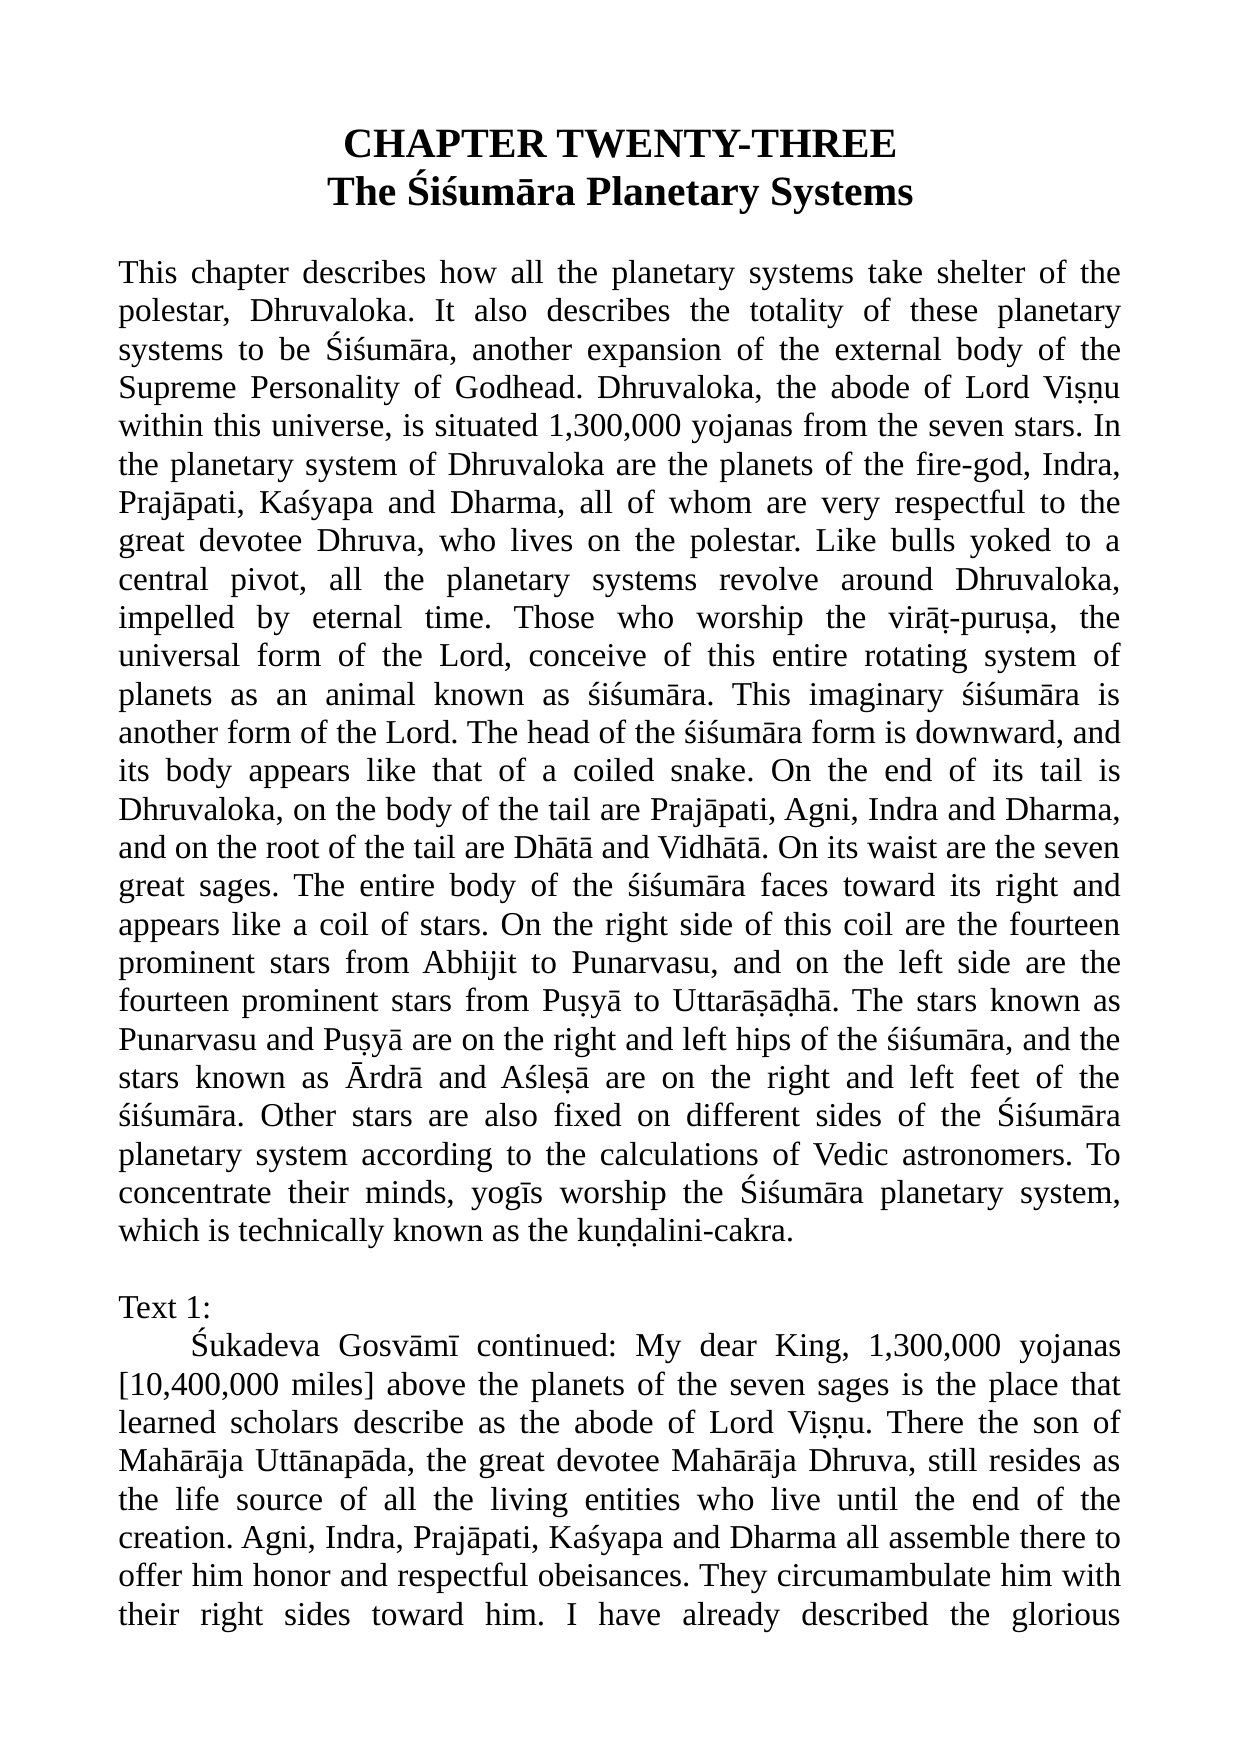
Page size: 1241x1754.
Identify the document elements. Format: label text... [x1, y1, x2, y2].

text This chapter describes how all the planetary systems take shelter of the polestar, Dhruvaloka. It also describes the totality of these planetary systems to be Śiśumāra, another expansion of the external body of the Supreme Personality of Godhead. Dhruvaloka, the abode of Lord Viṣṇu within this universe, is situated 1,300,000 yojanas from the seven stars. In the planetary system of Dhruvaloka are the planets of the fire-god, Indra, Prajāpati, Kaśyapa and Dharma, all of whom are very respectful to the great devotee Dhruva, who lives on the polestar. Like bulls yoked to a central pivot, all the planetary systems revolve around Dhruvaloka, impelled by eternal time. Those who worship the virāṭ-puruṣa, the universal form of the Lord, conceive of this entire rotating system of planets as an animal known as śiśumāra. This imaginary śiśumāra is another form of the Lord. The head of the śiśumāra form is downward, and its body appears like that of a coiled snake. On the end of its tail is Dhruvaloka, on the body of the tail are Prajāpati, Agni, Indra and Dharma, and on the root of the tail are Dhātā and Vidhātā. On its waist are the seven great sages. The entire body of the śiśumāra faces toward its right and appears like a coil of stars. On the right side of this coil are the fourteen prominent stars from Abhijit to Punarvasu, and on the left side are the fourteen prominent stars from Puṣyā to Uttarāṣāḍhā. The stars known as Punarvasu and Puṣyā are on the right and left hips of the śiśumāra, and the stars known as Ārdrā and Aśleṣā are on the right and left feet of the śiśumāra. Other stars are also fixed on different sides of the Śiśumāra planetary system according to the calculations of Vedic astronomers. To concentrate their minds, yogīs worship the Śiśumāra planetary system, which is technically known as the kuṇḍalini-cakra. [118, 252, 1122, 1249]
text CHAPTER TWENTY-THREE [118, 118, 1122, 166]
text Text 1: [118, 1287, 1122, 1326]
text Śukadeva Gosvāmī continued: My dear King, 1,300,000 yojanas [10,400,000 miles] above the planets of the seven sages is the place that learned scholars describe as the abode of Lord Viṣṇu. There the son of Mahārāja Uttānapāda, the great devotee Mahārāja Dhruva, still resides as the life source of all the living entities who live until the end of the creation. Agni, Indra, Prajāpati, Kaśyapa and Dharma all assemble there to offer him honor and respectful obeisances. They circumambulate him with their right sides toward him. I have already described the glorious [118, 1326, 1122, 1632]
text The Śiśumāra Planetary Systems [118, 166, 1122, 214]
